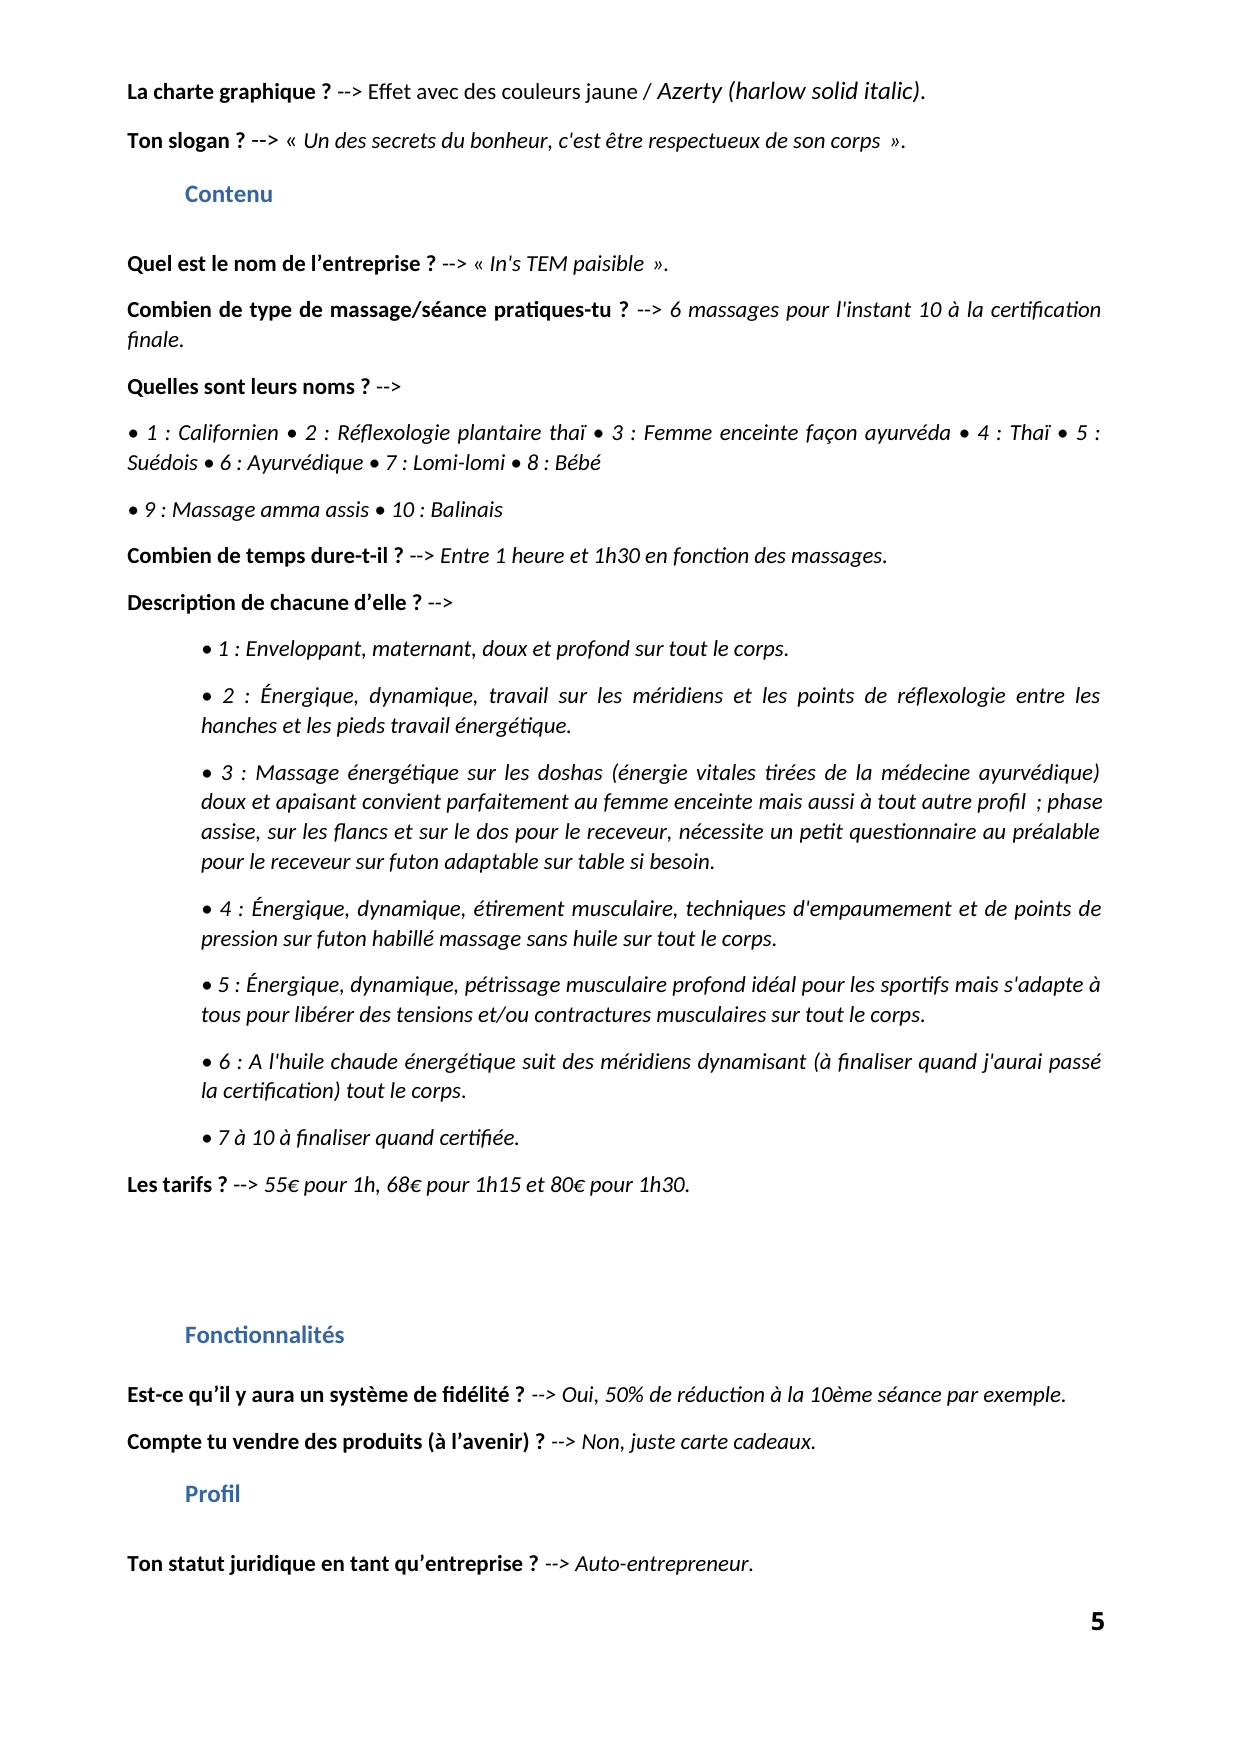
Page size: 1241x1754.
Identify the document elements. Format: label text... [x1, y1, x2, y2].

text La charte graphique ? --> Effet avec des couleurs jaune / Azerty (harlow solid italic). [127, 75, 1105, 106]
text • 4 : Énergique, dynamique, étirement musculaire, techniques d'empaumement et de points de pression sur futon habillé massage sans huile sur tout le corps. [201, 894, 1105, 952]
text Combien de temps dure-t-il ? --> Entre 1 heure et 1h30 en fonction des massages. [127, 541, 1105, 569]
text Combien de type de massage/séance pratiques-tu ? --> 6 massages pour l'instant 10 à la certification finale. [127, 295, 1105, 353]
text Ton statut juridique en tant qu’entreprise ? --> Auto-entrepreneur. [127, 1549, 1105, 1577]
text Description de chacune d’elle ? --> [127, 588, 1105, 616]
text • 1 : Californien • 2 : Réflexologie plantaire thaï • 3 : Femme enceinte façon ayurvéda • 4 : Thaï • 5 : Suédois • 6 : Ayurvédique • 7 : Lomi-lomi • 8 : Bébé [127, 418, 1105, 476]
text • 3 : Massage énergétique sur les doshas (énergie vitales tirées de la médecine ayurvédique) doux et apaisant convient parfaitement au femme enceinte mais aussi à tout autre profil ; phase assise, sur les flancs et sur le dos pour le receveur, nécessite un petit questionnaire au préalable pour le receveur sur futon adaptable sur table si besoin. [201, 758, 1105, 875]
text • 5 : Énergique, dynamique, pétrissage musculaire profond idéal pour les sportifs mais s'adapte à tous pour libérer des tensions et/ou contractures musculaires sur tout le corps. [201, 970, 1105, 1028]
text • 1 : Enveloppant, maternant, doux et profond sur tout le corps. [127, 634, 1105, 663]
text Quelles sont leurs noms ? --> [127, 372, 1105, 400]
subtitle Profil [185, 1478, 1105, 1509]
subtitle Contenu [185, 178, 1105, 209]
text • 2 : Énergique, dynamique, travail sur les méridiens et les points de réflexologie entre les hanches et les pieds travail énergétique. [201, 681, 1105, 739]
text • 6 : A l'huile chaude énergétique suit des méridiens dynamisant (à finaliser quand j'aurai passé la certification) tout le corps. [201, 1047, 1105, 1105]
text Les tarifs ? --> 55€ pour 1h, 68€ pour 1h15 et 80€ pour 1h30. [127, 1170, 1105, 1198]
text • 9 : Massage amma assis • 10 : Balinais [127, 495, 1105, 523]
subtitle Fonctionnalités [185, 1319, 1105, 1350]
text Ton slogan ? --> « Un des secrets du bonheur, c'est être respectueux de son corps ». [127, 124, 1105, 155]
text Compte tu vendre des produits (à l’avenir) ? --> Non, juste carte cadeaux. [127, 1427, 1105, 1455]
text Est-ce qu’il y aura un système de fidélité ? --> Oui, 50% de réduction à la 10ème séance par exemple. [127, 1381, 1105, 1408]
text Quel est le nom de l’entreprise ? --> « In's TEM paisible ». [127, 249, 1105, 277]
text • 7 à 10 à finaliser quand certifiée. [127, 1123, 1105, 1151]
